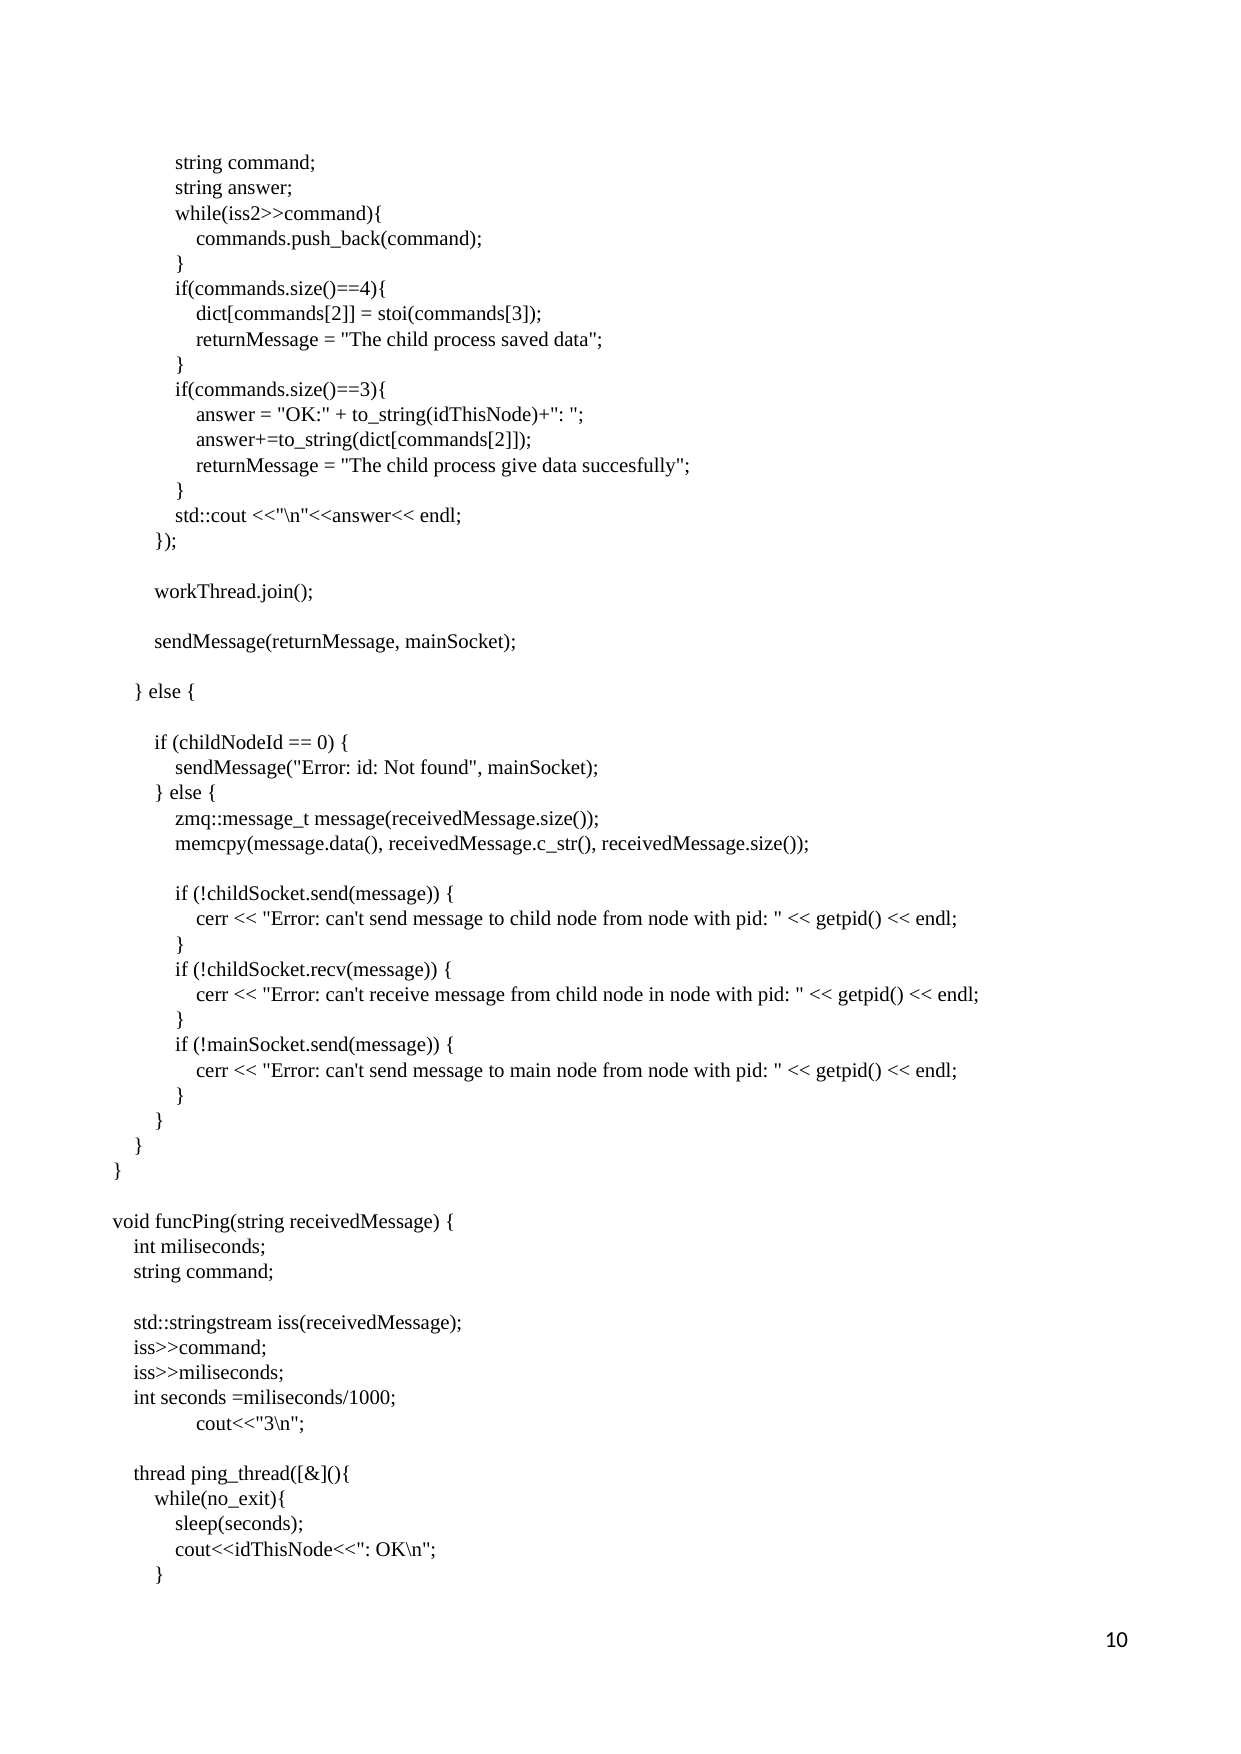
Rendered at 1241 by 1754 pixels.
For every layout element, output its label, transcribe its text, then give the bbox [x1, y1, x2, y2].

text cerr << "Error: can't send message to main node from node with pid: " << getpid() << endl; [112, 1057, 1128, 1082]
text while(iss2>>command){ [112, 200, 1128, 224]
text } [112, 1083, 1128, 1107]
text cout<<idThisNode<<": OK\n"; [112, 1536, 1128, 1561]
text } [112, 1158, 1128, 1182]
text string command; [112, 150, 1128, 174]
text sendMessage(returnMessage, mainSocket); [112, 629, 1128, 653]
text answer = "OK:" + to_string(idThisNode)+": "; [112, 402, 1128, 426]
text commands.push_back(command); [112, 226, 1128, 250]
text while(no_exit){ [112, 1486, 1128, 1510]
text string command; [112, 1259, 1128, 1283]
text if (!childSocket.send(message)) { [112, 881, 1128, 905]
text } [112, 352, 1128, 376]
text if(commands.size()==3){ [112, 377, 1128, 401]
text iss>>command; [112, 1335, 1128, 1359]
text returnMessage = "The child process give data succesfully"; [112, 452, 1128, 477]
text int seconds =miliseconds/1000; [112, 1385, 1128, 1409]
text zmq::message_t message(receivedMessage.size()); [112, 805, 1128, 829]
text } else { [112, 679, 1128, 703]
text string answer; [112, 175, 1128, 199]
text } [112, 1133, 1128, 1157]
text sendMessage("Error: id: Not found", mainSocket); [112, 755, 1128, 779]
text cout<<"3\n"; [112, 1410, 1128, 1434]
text memcpy(message.data(), receivedMessage.c_str(), receivedMessage.size()); [112, 831, 1128, 855]
text workThread.join(); [112, 578, 1128, 603]
text if (!mainSocket.send(message)) { [112, 1032, 1128, 1056]
text if(commands.size()==4){ [112, 276, 1128, 300]
text cerr << "Error: can't send message to child node from node with pid: " << getpid() << endl; [112, 906, 1128, 930]
text sleep(seconds); [112, 1511, 1128, 1535]
text int miliseconds; [112, 1234, 1128, 1258]
text } [112, 1562, 1128, 1586]
text dict[commands[2]] = stoi(commands[3]); [112, 301, 1128, 325]
text if (childNodeId == 0) { [112, 730, 1128, 754]
text } [112, 478, 1128, 502]
text answer+=to_string(dict[commands[2]]); [112, 427, 1128, 451]
text } [112, 931, 1128, 956]
text std::cout <<"\n"<<answer<< endl; [112, 503, 1128, 527]
text thread ping_thread([&](){ [112, 1461, 1128, 1485]
text void funcPing(string receivedMessage) { [112, 1209, 1128, 1233]
text cerr << "Error: can't receive message from child node in node with pid: " << getpid() << endl; [112, 982, 1128, 1006]
text } [112, 251, 1128, 275]
text std::stringstream iss(receivedMessage); [112, 1309, 1128, 1334]
text returnMessage = "The child process saved data"; [112, 326, 1128, 351]
text } [112, 1108, 1128, 1132]
text }); [112, 528, 1128, 552]
text iss>>miliseconds; [112, 1360, 1128, 1384]
text } [112, 1007, 1128, 1031]
text } else { [112, 780, 1128, 804]
text if (!childSocket.recv(message)) { [112, 957, 1128, 981]
